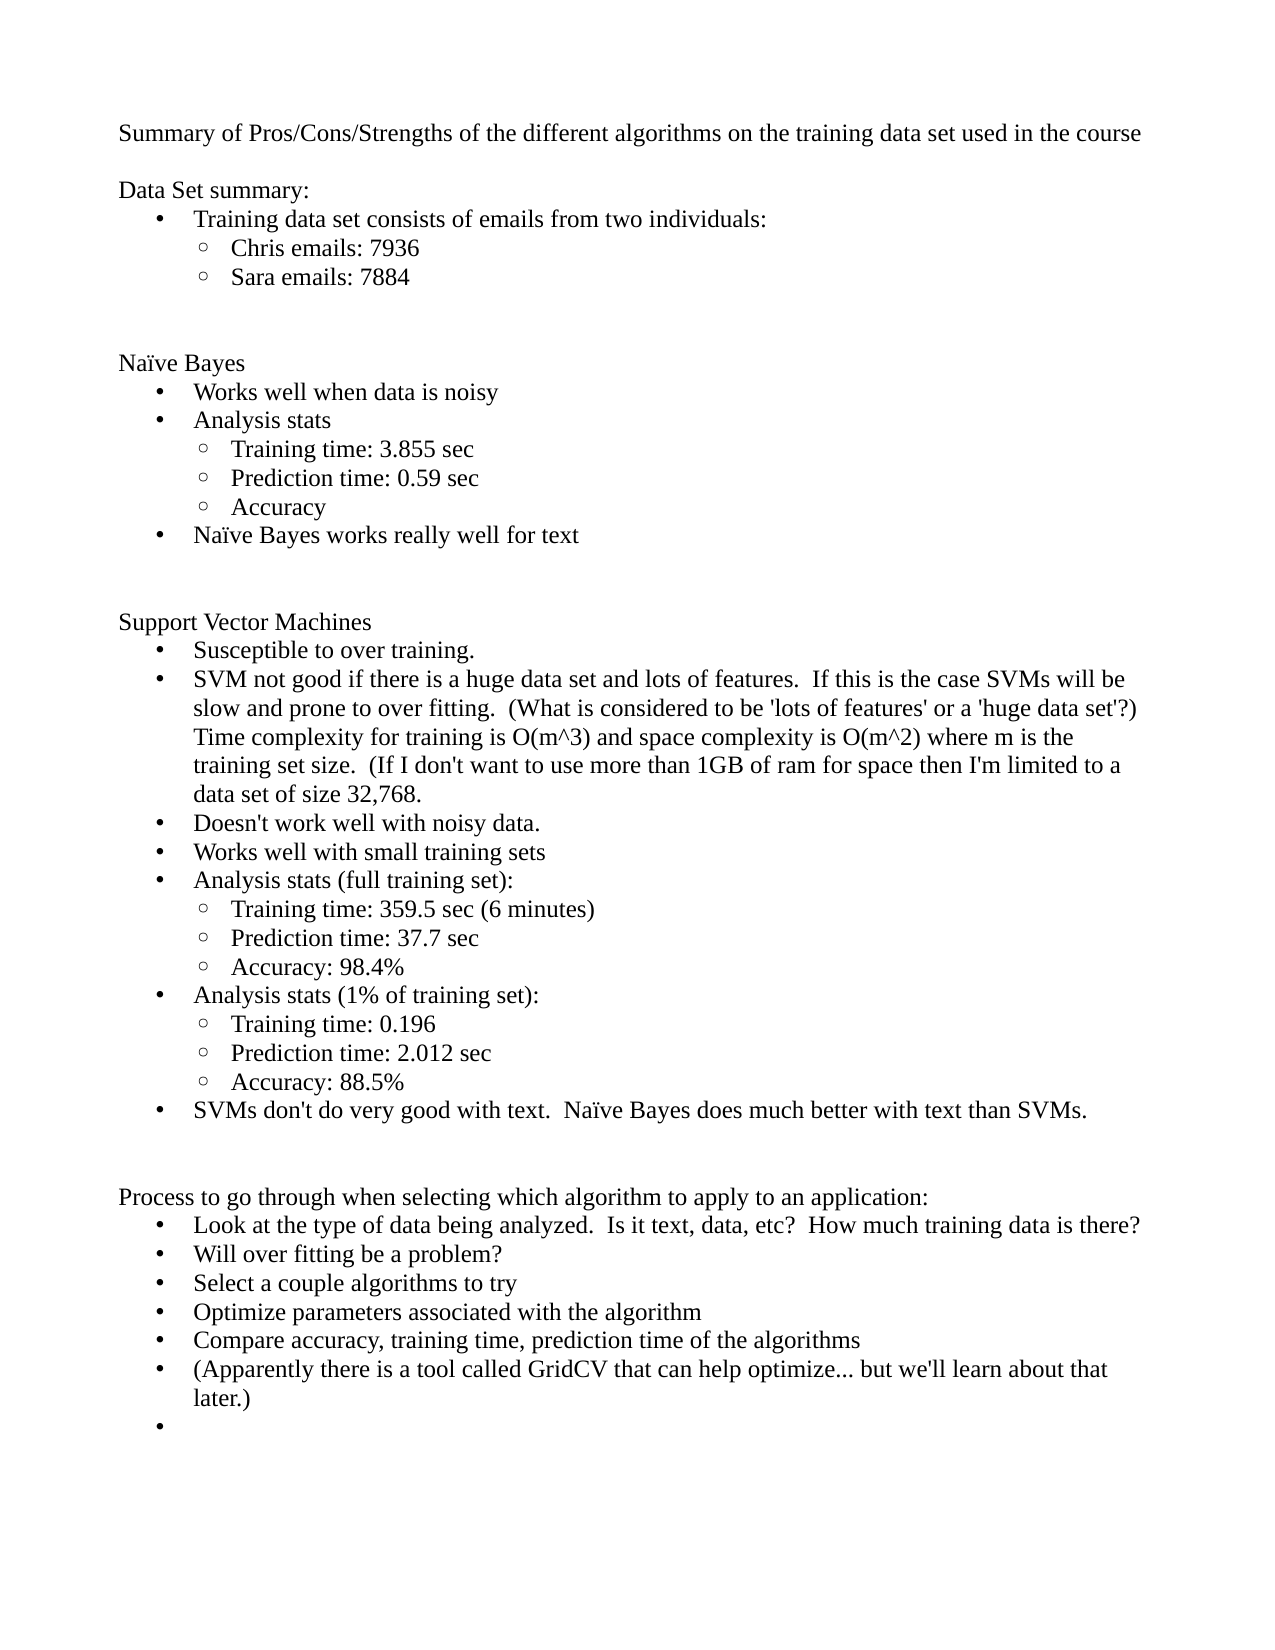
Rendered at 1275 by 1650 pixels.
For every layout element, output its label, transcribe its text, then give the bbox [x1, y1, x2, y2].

list Works well with small training sets [156, 837, 1157, 866]
list Prediction time: 0.59 sec [193, 463, 1157, 492]
list Accuracy: 98.4% [193, 952, 1157, 981]
list Training time: 3.855 sec [193, 434, 1157, 463]
list Sara emails: 7884 [193, 262, 1157, 291]
list SVM not good if there is a huge data set and lots of features. If this is the case SVMs will be slow and prone to over fitting. (What is considered to be 'lots of features' or a 'huge data set'?) Time complexity for training is O(m^3) and space complexity is O(m^2) where m is the training set size. (If I don't want to use more than 1GB of ram for space then I'm limited to a data set of size 32,768. [156, 664, 1157, 808]
list (Apparently there is a tool called GridCV that can help optimize... but we'll learn about that later.) [156, 1354, 1157, 1412]
list Prediction time: 2.012 sec [193, 1038, 1157, 1067]
text Process to go through when selecting which algorithm to apply to an application: [118, 1182, 1157, 1211]
list Optimize parameters associated with the algorithm [156, 1297, 1157, 1326]
list Analysis stats (full training set): [156, 866, 1157, 894]
list Susceptible to over training. [156, 636, 1157, 664]
list Compare accuracy, training time, prediction time of the algorithms [156, 1326, 1157, 1354]
list Prediction time: 37.7 sec [193, 923, 1157, 952]
list Analysis stats (1% of training set): [156, 981, 1157, 1009]
list Select a couple algorithms to try [156, 1268, 1157, 1297]
text Naïve Bayes [118, 348, 1157, 377]
text Data Set summary: [118, 176, 1157, 204]
list Training time: 359.5 sec (6 minutes) [193, 894, 1157, 923]
list Accuracy: 88.5% [193, 1067, 1157, 1096]
list Analysis stats [156, 406, 1157, 434]
list Will over fitting be a problem? [156, 1239, 1157, 1268]
list Accuracy [193, 492, 1157, 521]
list Look at the type of data being analyzed. Is it text, data, etc? How much training data is there? [156, 1211, 1157, 1239]
list Naïve Bayes works really well for text [156, 521, 1157, 549]
list Works well when data is noisy [156, 377, 1157, 406]
text Summary of Pros/Cons/Strengths of the different algorithms on the training data set used in the course [118, 118, 1157, 147]
list Training data set consists of emails from two individuals: [156, 204, 1157, 233]
list Training time: 0.196 [193, 1009, 1157, 1038]
list Chris emails: 7936 [193, 233, 1157, 262]
list Doesn't work well with noisy data. [156, 808, 1157, 837]
text Support Vector Machines [118, 607, 1157, 636]
list SVMs don't do very good with text. Naïve Bayes does much better with text than SVMs. [156, 1096, 1157, 1124]
